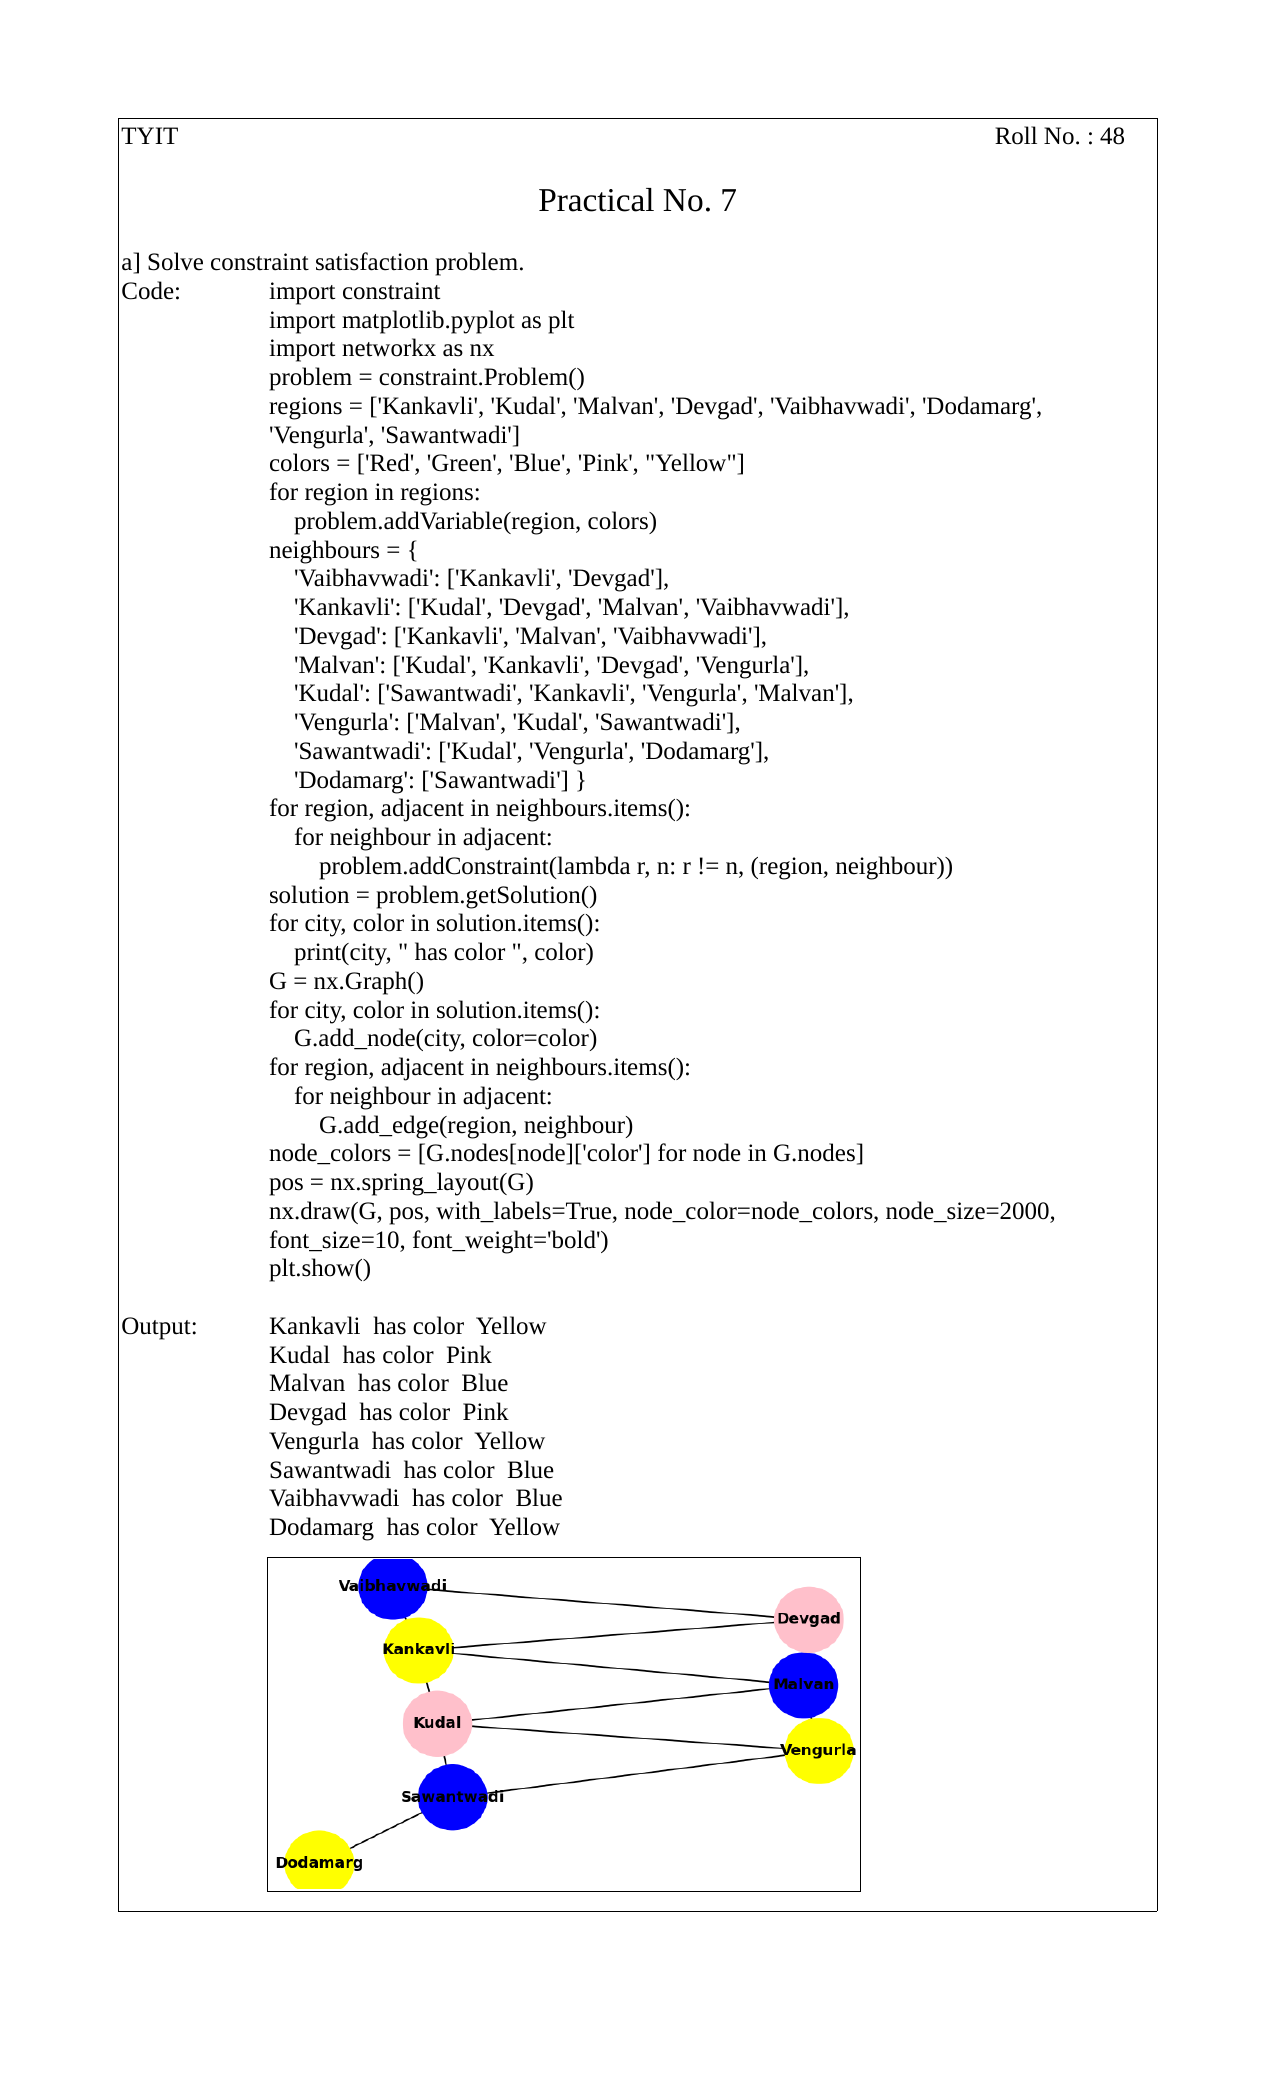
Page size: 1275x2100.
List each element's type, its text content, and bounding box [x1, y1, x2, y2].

text problem.addVariable(region, colors) [269, 506, 1154, 535]
text Output: Kankavli has color Yellow [121, 1311, 1154, 1340]
text G.add_node(city, color=color) [269, 1023, 1154, 1052]
text print(city, " has color ", color) [269, 937, 1154, 966]
text 'Kudal': ['Sawantwadi', 'Kankavli', 'Vengurla', 'Malvan'], [269, 678, 1154, 707]
text Practical No. 7 [121, 180, 1154, 218]
text for neighbour in adjacent: [269, 822, 1154, 851]
text solution = problem.getSolution() [269, 880, 1154, 908]
text G.add_edge(region, neighbour) [269, 1110, 1154, 1138]
text a] Solve constraint satisfaction problem. [121, 247, 1154, 276]
text 'Sawantwadi': ['Kudal', 'Vengurla', 'Dodamarg'], [269, 736, 1154, 765]
text import matplotlib.pyplot as plt [269, 305, 1154, 333]
text 'Dodamarg': ['Sawantwadi'] } [269, 765, 1154, 793]
picture [269, 1559, 858, 1889]
text plt.show() [269, 1253, 1154, 1282]
text 'Malvan': ['Kudal', 'Kankavli', 'Devgad', 'Vengurla'], [269, 650, 1154, 678]
text neighbours = { [269, 535, 1154, 563]
text Vengurla has color Yellow [269, 1426, 1154, 1455]
text Code: import constraint [121, 276, 1154, 305]
text for city, color in solution.items(): [269, 995, 1154, 1023]
text nx.draw(G, pos, with_labels=True, node_color=node_colors, node_size=2000, font_size=10, font_weight='bold') [269, 1196, 1154, 1253]
text G = nx.Graph() [269, 966, 1154, 995]
text problem = constraint.Problem() [269, 362, 1154, 391]
text Devgad has color Pink [269, 1397, 1154, 1426]
text 'Vengurla': ['Malvan', 'Kudal', 'Sawantwadi'], [269, 707, 1154, 736]
text Dodamarg has color Yellow [269, 1512, 1154, 1541]
text import networkx as nx [269, 333, 1154, 362]
text for region, adjacent in neighbours.items(): [269, 793, 1154, 822]
text for region in regions: [269, 477, 1154, 506]
text 'Devgad': ['Kankavli', 'Malvan', 'Vaibhavwadi'], [269, 621, 1154, 650]
text 'Kankavli': ['Kudal', 'Devgad', 'Malvan', 'Vaibhavwadi'], [269, 592, 1154, 621]
text 'Vaibhavwadi': ['Kankavli', 'Devgad'], [269, 563, 1154, 592]
text Sawantwadi has color Blue [269, 1455, 1154, 1483]
text pos = nx.spring_layout(G) [269, 1167, 1154, 1196]
text for city, color in solution.items(): [269, 908, 1154, 937]
text Malvan has color Blue [269, 1368, 1154, 1397]
text for neighbour in adjacent: [269, 1081, 1154, 1110]
text colors = ['Red', 'Green', 'Blue', 'Pink', "Yellow"] [269, 448, 1154, 477]
text Kudal has color Pink [269, 1340, 1154, 1368]
text problem.addConstraint(lambda r, n: r != n, (region, neighbour)) [269, 851, 1154, 880]
text Vaibhavwadi has color Blue [269, 1483, 1154, 1512]
text node_colors = [G.nodes[node]['color'] for node in G.nodes] [269, 1138, 1154, 1167]
text regions = ['Kankavli', 'Kudal', 'Malvan', 'Devgad', 'Vaibhavwadi', 'Dodamarg', 'Vengurla', 'Sawantwadi'] [269, 391, 1154, 448]
text for region, adjacent in neighbours.items(): [269, 1052, 1154, 1081]
